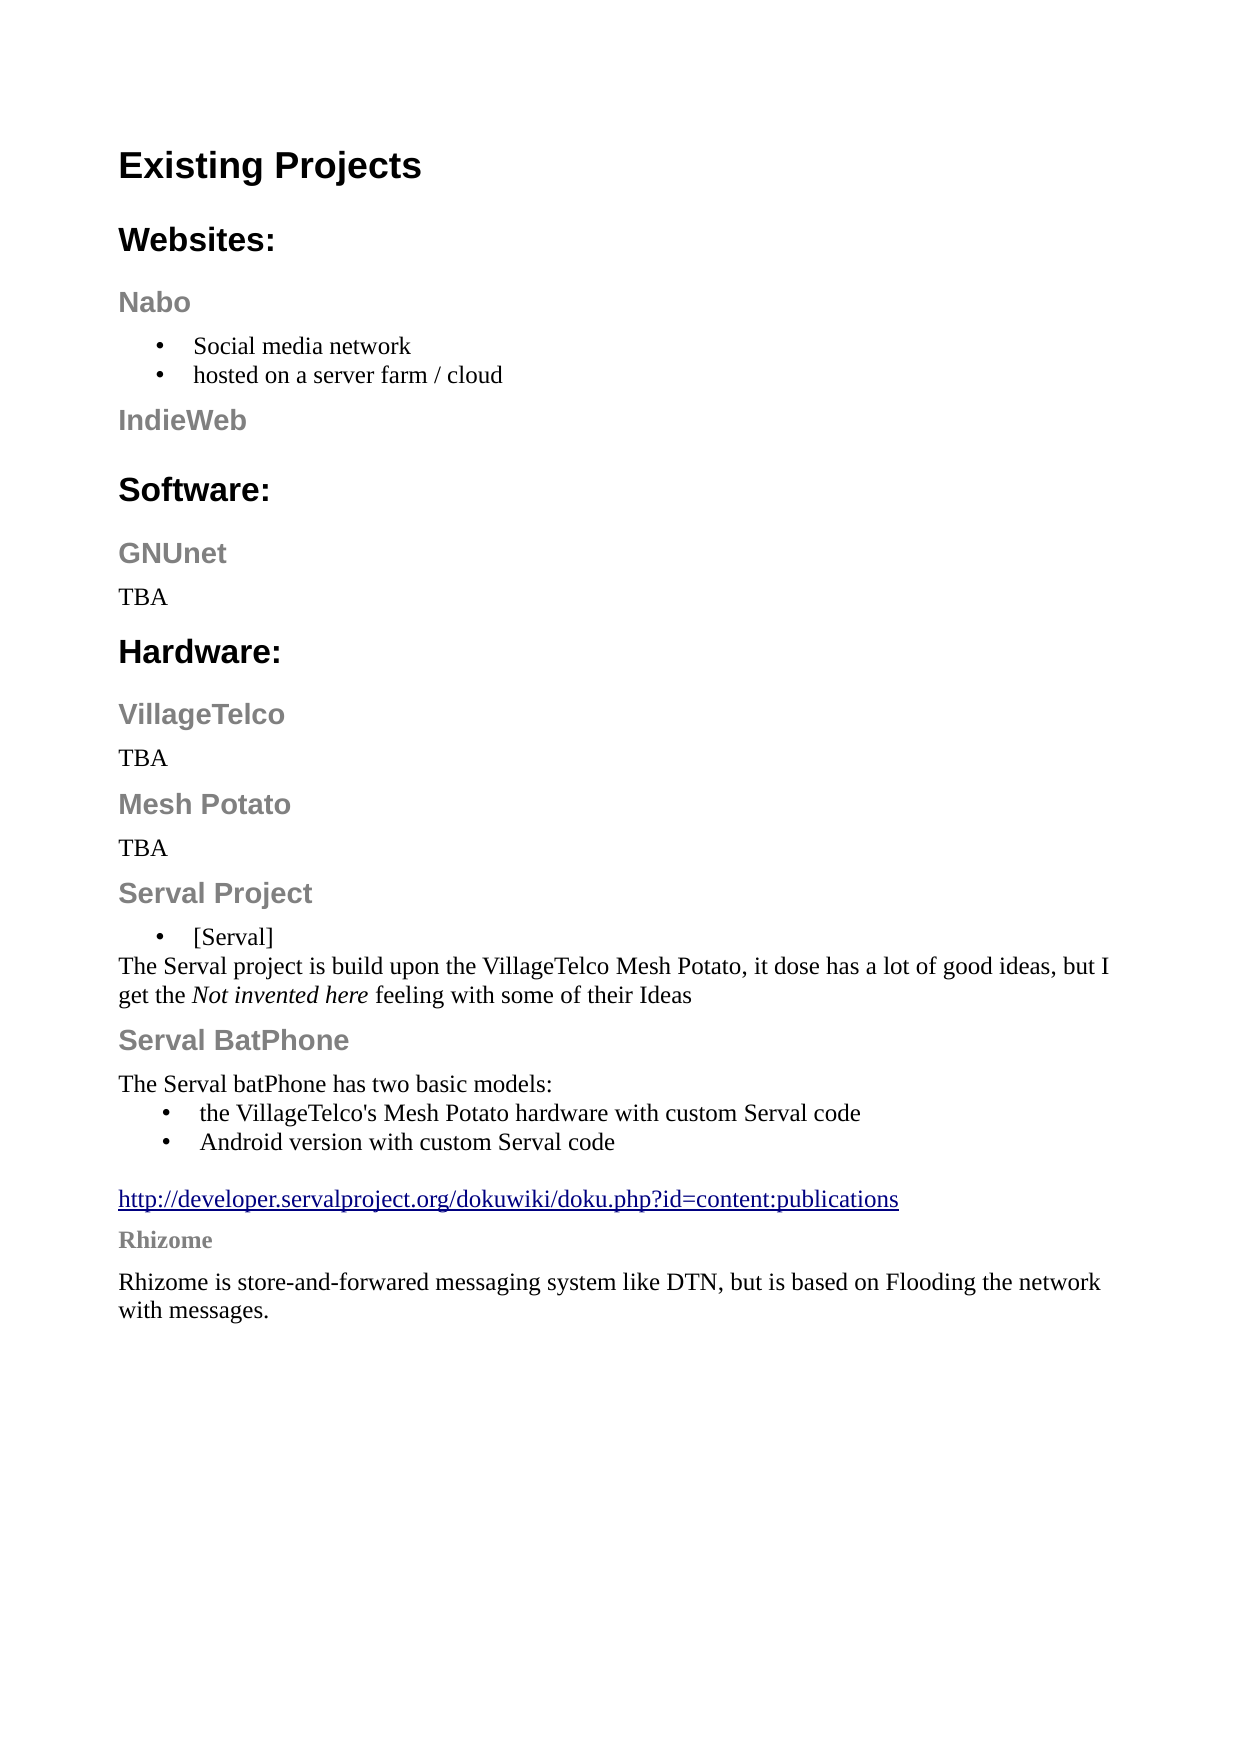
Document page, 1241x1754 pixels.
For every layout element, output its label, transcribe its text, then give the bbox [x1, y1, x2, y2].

text Rhizome is store-and-forwared messaging system like DTN, but is based on Flooding the network with messages. [118, 1267, 1122, 1324]
list Social media network [156, 331, 1122, 360]
subtitle VillageTelco [118, 697, 1122, 731]
subtitle Nabo [118, 285, 1122, 319]
text TBA [118, 582, 1122, 611]
subtitle Mesh Potato [118, 787, 1122, 820]
subtitle Hardware: [118, 632, 1122, 670]
subtitle IndieWeb [118, 403, 1122, 437]
subtitle GNUnet [118, 536, 1122, 569]
subtitle Existing Projects [118, 143, 1122, 186]
subtitle Serval BatPhone [118, 1023, 1122, 1057]
text http://developer.servalproject.org/dokuwiki/doku.php?id=content:publications [118, 1184, 1122, 1213]
text The Serval project is build upon the VillageTelco Mesh Potato, it dose has a lot of good ideas, but I get the Not invented here feeling with some of their Ideas [118, 951, 1122, 1008]
subtitle Serval Project [118, 876, 1122, 910]
subtitle Rhizome [118, 1225, 1122, 1254]
list hosted on a server farm / cloud [156, 360, 1122, 389]
list Android version with custom Serval code [162, 1127, 1122, 1155]
list [Serval] [156, 922, 1122, 951]
text TBA [118, 743, 1122, 772]
text The Serval batPhone has two basic models: [118, 1069, 1122, 1098]
list the VillageTelco's Mesh Potato hardware with custom Serval code [162, 1098, 1122, 1127]
subtitle Websites: [118, 219, 1122, 258]
text TBA [118, 833, 1122, 862]
subtitle Software: [118, 470, 1122, 509]
